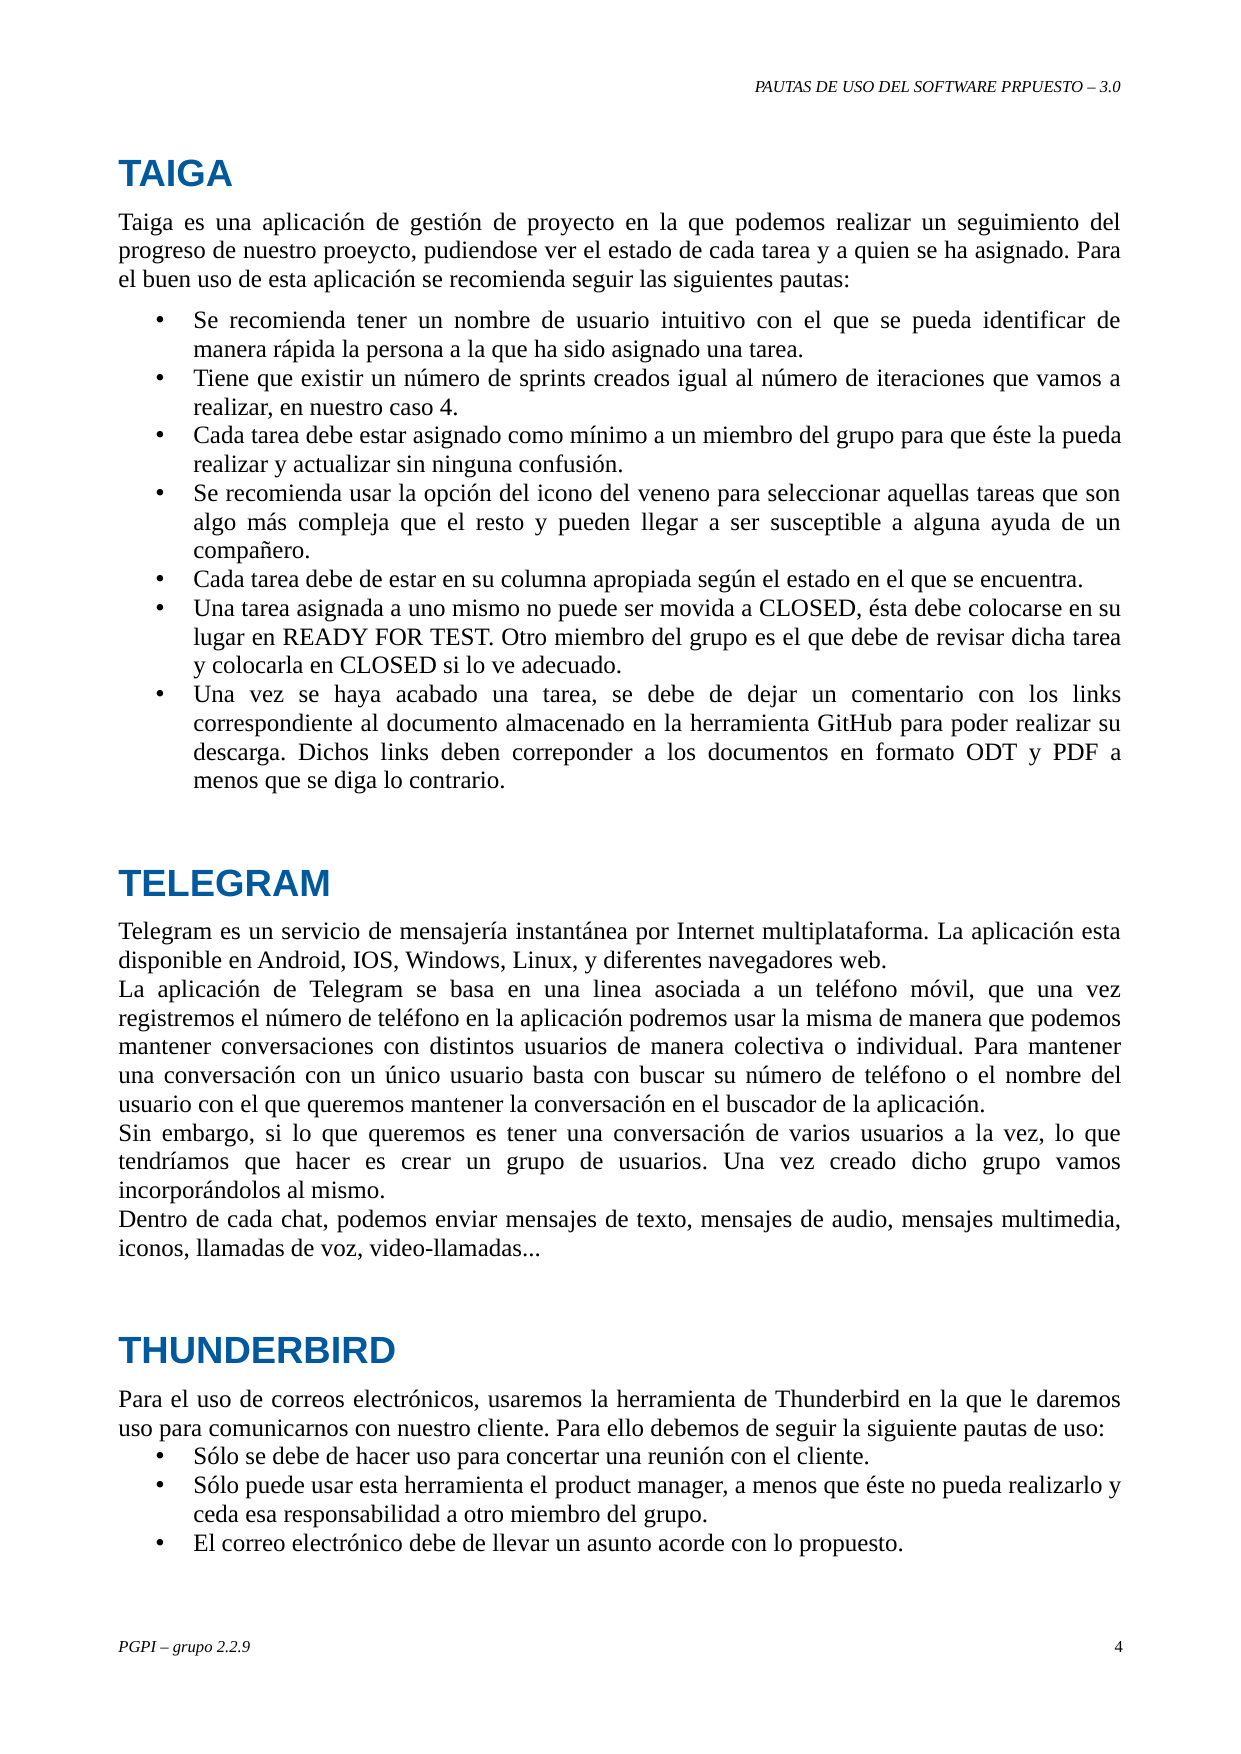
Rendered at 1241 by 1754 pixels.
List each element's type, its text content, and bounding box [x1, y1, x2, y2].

list Sólo puede usar esta herramienta el product manager, a menos que éste no pueda realizarlo y ceda esa responsabilidad a otro miembro del grupo. [156, 1470, 1122, 1528]
list Cada tarea debe estar asignado como mínimo a un miembro del grupo para que éste la pueda realizar y actualizar sin ninguna confusión. [156, 420, 1122, 478]
list El correo electrónico debe de llevar un asunto acorde con lo propuesto. [156, 1528, 1122, 1556]
list Sólo se debe de hacer uso para concertar una reunión con el cliente. [156, 1441, 1122, 1470]
list Se recomienda tener un nombre de usuario intuitivo con el que se pueda identificar de manera rápida la persona a la que ha sido asignado una tarea. [156, 305, 1122, 363]
subtitle TELEGRAM [118, 860, 1122, 904]
list Tiene que existir un número de sprints creados igual al número de iteraciones que vamos a realizar, en nuestro caso 4. [156, 363, 1122, 420]
text Taiga es una aplicación de gestión de proyecto en la que podemos realizar un seguimiento del progreso de nuestro proeycto, pudiendose ver el estado de cada tarea y a quien se ha asignado. Para el buen uso de esta aplicación se recomienda seguir las siguientes pautas: [118, 207, 1122, 293]
text Telegram es un servicio de mensajería instantánea por Internet multiplataforma. La aplicación esta disponible en Android, IOS, Windows, Linux, y diferentes navegadores web. [118, 916, 1122, 974]
text La aplicación de Telegram se basa en una linea asociada a un teléfono móvil, que una vez registremos el número de teléfono en la aplicación podremos usar la misma de manera que podemos mantener conversaciones con distintos usuarios de manera colectiva o individual. Para mantener una conversación con un único usuario basta con buscar su número de teléfono o el nombre del usuario con el que queremos mantener la conversación en el buscador de la aplicación. [118, 974, 1122, 1118]
subtitle TAIGA [118, 150, 1122, 194]
text Dentro de cada chat, podemos enviar mensajes de texto, mensajes de audio, mensajes multimedia, iconos, llamadas de voz, video-llamadas... [118, 1204, 1122, 1261]
subtitle THUNDERBIRD [118, 1328, 1122, 1371]
list Una tarea asignada a uno mismo no puede ser movida a CLOSED, ésta debe colocarse en su lugar en READY FOR TEST. Otro miembro del grupo es el que debe de revisar dicha tarea y colocarla en CLOSED si lo ve adecuado. [156, 593, 1122, 679]
text Sin embargo, si lo que queremos es tener una conversación de varios usuarios a la vez, lo que tendríamos que hacer es crear un grupo de usuarios. Una vez creado dicho grupo vamos incorporándolos al mismo. [118, 1118, 1122, 1204]
list Se recomienda usar la opción del icono del veneno para seleccionar aquellas tareas que son algo más compleja que el resto y pueden llegar a ser susceptible a alguna ayuda de un compañero. [156, 478, 1122, 564]
list Cada tarea debe de estar en su columna apropiada según el estado en el que se encuentra. [156, 564, 1122, 593]
text Para el uso de correos electrónicos, usaremos la herramienta de Thunderbird en la que le daremos uso para comunicarnos con nuestro cliente. Para ello debemos de seguir la siguiente pautas de uso: [118, 1384, 1122, 1441]
list Una vez se haya acabado una tarea, se debe de dejar un comentario con los links correspondiente al documento almacenado en la herramienta GitHub para poder realizar su descarga. Dichos links deben correponder a los documentos en formato ODT y PDF a menos que se diga lo contrario. [156, 679, 1122, 794]
